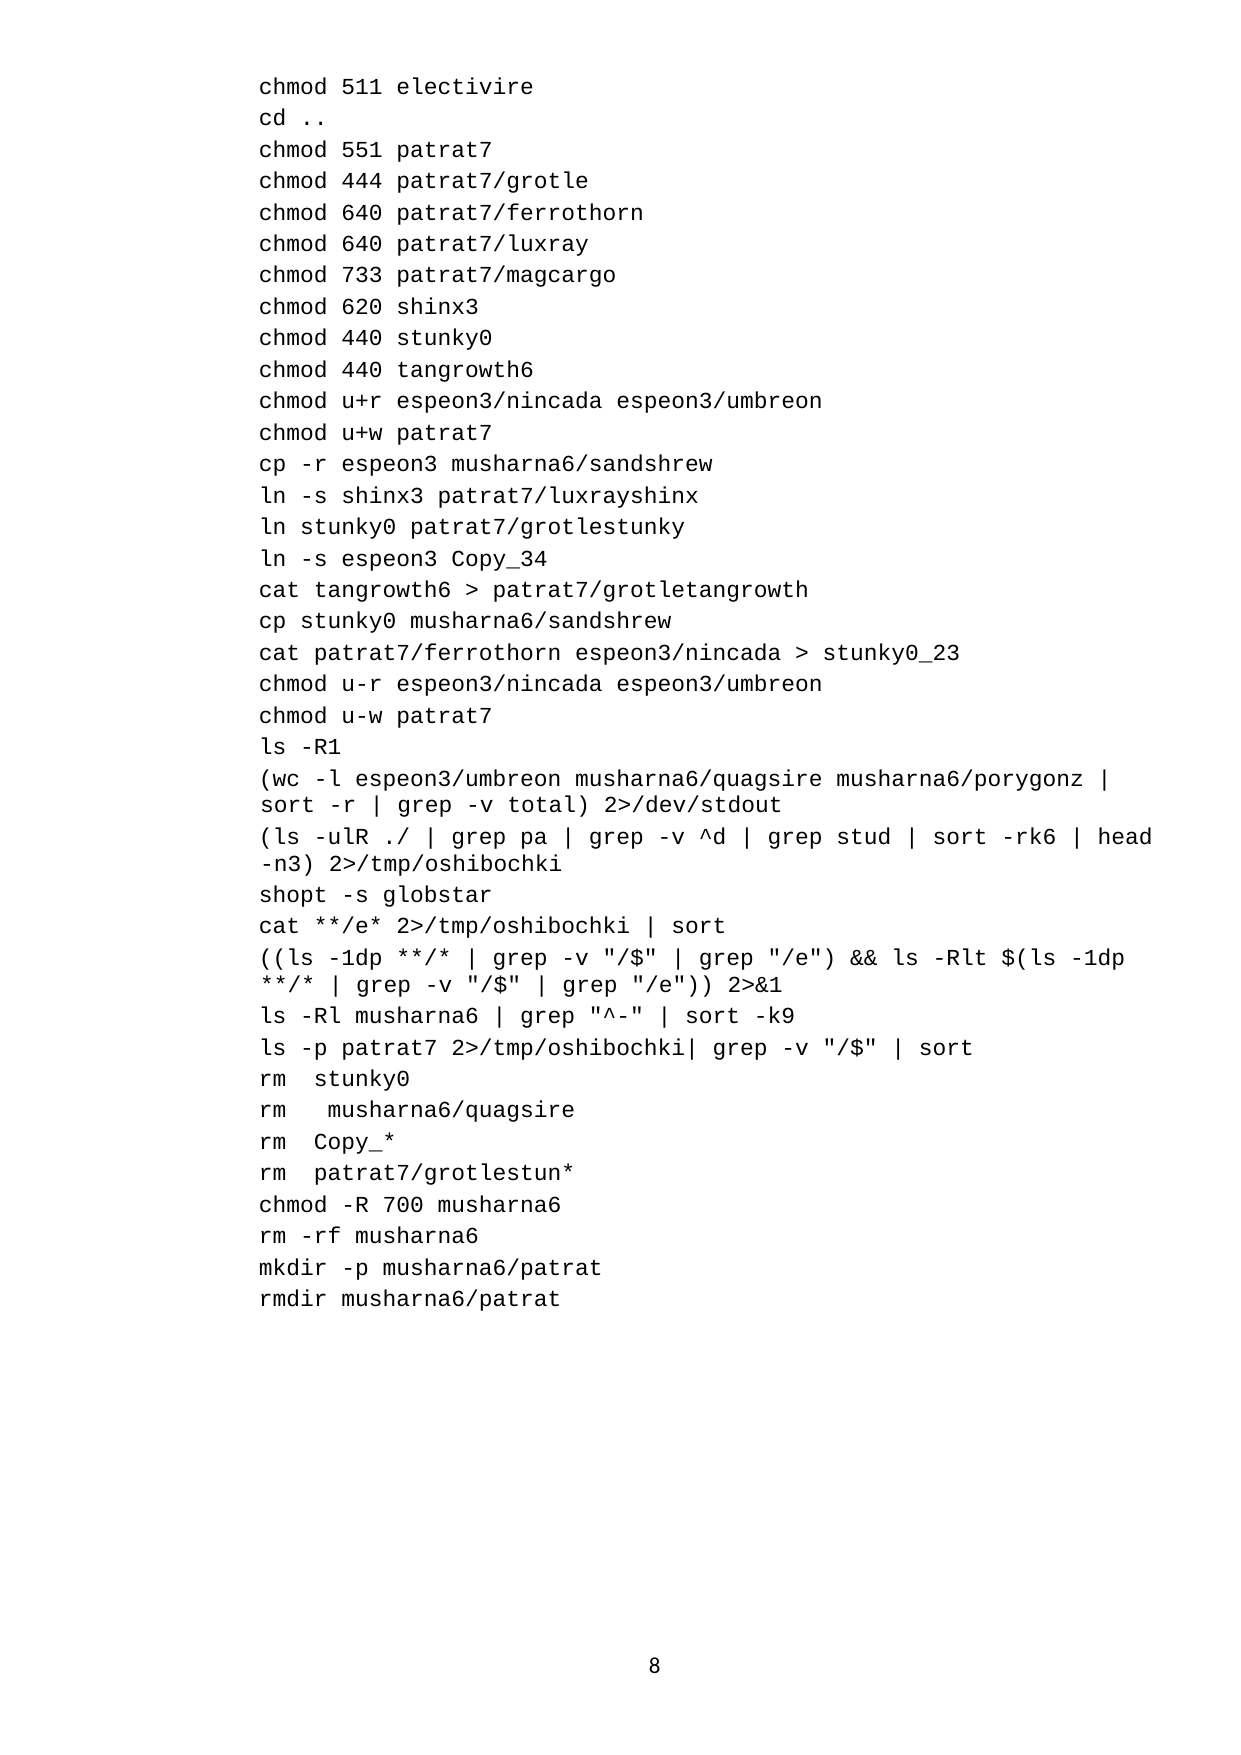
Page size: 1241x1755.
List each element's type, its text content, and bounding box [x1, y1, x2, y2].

text ln -s espeon3 Copy_34 [259, 547, 1170, 573]
text rm Copy_* [259, 1130, 1170, 1156]
text chmod 620 shinx3 [259, 295, 1170, 321]
text cd .. [259, 106, 1170, 132]
text chmod u+r espeon3/nincada espeon3/umbreon [259, 389, 1170, 416]
text ls -p patrat7 2>/tmp/oshibochki| grep -v "/$" | sort [259, 1036, 1170, 1062]
text ln -s shinx3 patrat7/luxrayshinx [259, 484, 1170, 510]
text ln stunky0 patrat7/grotlestunky [259, 515, 1170, 541]
text rm stunky0 [259, 1067, 1170, 1093]
text mkdir -p musharna6/patrat [259, 1256, 1170, 1282]
text chmod -R 700 musharna6 [259, 1193, 1170, 1219]
text chmod u-w patrat7 [259, 704, 1170, 730]
text ls -R1 [259, 736, 1170, 762]
text chmod 440 stunky0 [259, 327, 1170, 353]
text ((ls -1dp **/* | grep -v "/$" | grep "/e") && ls -Rlt $(ls -1dp **/* | grep -v "/$" | grep "/e")) 2>&1 [259, 946, 1170, 999]
text (wc -l espeon3/umbreon musharna6/quagsire musharna6/porygonz | sort -r | grep -v total) 2>/dev/stdout [259, 767, 1170, 820]
text chmod 440 tangrowth6 [259, 358, 1170, 384]
text cp -r espeon3 musharna6/sandshrew [259, 452, 1170, 478]
text rm -rf musharna6 [259, 1224, 1170, 1251]
text cat patrat7/ferrothorn espeon3/nincada > stunky0_23 [259, 641, 1170, 667]
text rm musharna6/quagsire [259, 1099, 1170, 1125]
text ls -Rl musharna6 | grep "^-" | sort -k9 [259, 1004, 1170, 1030]
text chmod 733 patrat7/magcargo [259, 264, 1170, 290]
text chmod u-r espeon3/nincada espeon3/umbreon [259, 673, 1170, 699]
text chmod 551 patrat7 [259, 138, 1170, 164]
text cp stunky0 musharna6/sandshrew [259, 610, 1170, 636]
text chmod 640 patrat7/ferrothorn [259, 201, 1170, 227]
text cat **/e* 2>/tmp/oshibochki | sort [259, 915, 1170, 941]
text rm patrat7/grotlestun* [259, 1162, 1170, 1188]
text chmod u+w patrat7 [259, 421, 1170, 447]
text chmod 511 electivire [259, 75, 1170, 101]
text chmod 444 patrat7/grotle [259, 169, 1170, 195]
text rmdir musharna6/patrat [259, 1287, 1170, 1313]
text chmod 640 patrat7/luxray [259, 232, 1170, 258]
text shopt -s globstar [259, 883, 1170, 909]
text (ls -ulR ./ | grep pa | grep -v ^d | grep stud | sort -rk6 | head -n3) 2>/tmp/oshibochki [259, 825, 1170, 878]
text cat tangrowth6 > patrat7/grotletangrowth [259, 578, 1170, 604]
